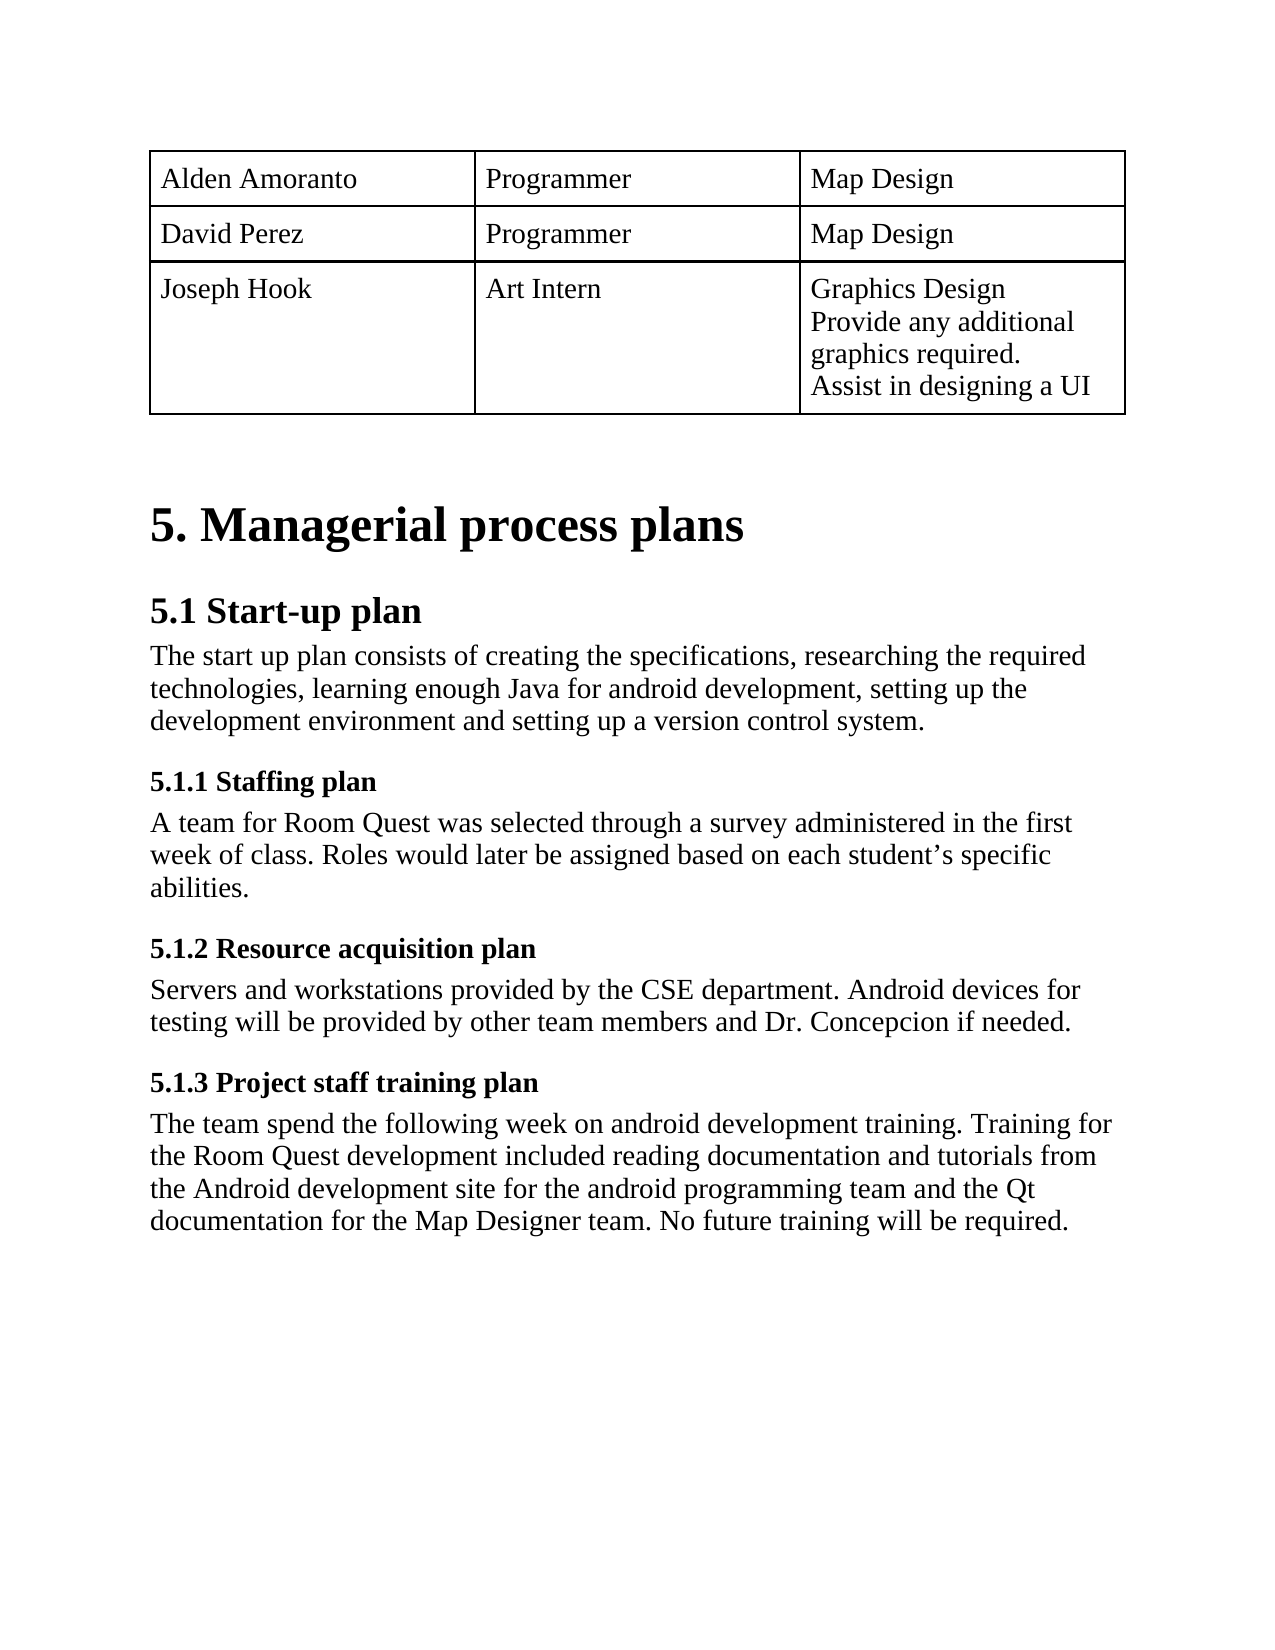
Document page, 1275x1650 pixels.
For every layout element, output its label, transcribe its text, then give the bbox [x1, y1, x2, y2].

table_cell Alden Amoranto [151, 152, 474, 205]
table_cell Programmer [476, 207, 799, 260]
table_cell Joseph Hook [151, 263, 474, 412]
text A team for Room Quest was selected through a survey administered in the first week of class. Roles would later be assigned based on each student’s specific abilities. [150, 806, 1125, 903]
text The start up plan consists of creating the specifications, researching the required technologies, learning enough Java for android development, setting up the development environment and setting up a version control system. [150, 640, 1125, 737]
table_cell Programmer [476, 152, 799, 205]
subtitle 5.1.3 Project staff training plan [150, 1067, 1125, 1099]
subtitle 5. Managerial process plans [150, 497, 1125, 552]
table_cell David Perez [151, 207, 474, 260]
table_cell Graphics Design Provide any additional graphics required. Assist in designing a UI [801, 263, 1124, 412]
text Servers and workstations provided by the CSE department. Android devices for testing will be provided by other team members and Dr. Concepcion if needed. [150, 973, 1125, 1038]
subtitle 5.1 Start-up plan [150, 590, 1125, 631]
subtitle 5.1.1 Staffing plan [150, 766, 1125, 798]
table_cell Map Design [801, 152, 1124, 205]
table_cell Map Design [801, 207, 1124, 260]
table_cell Art Intern [476, 263, 799, 412]
text The team spend the following week on android development training. Training for the Room Quest development included reading documentation and tutorials from the Android development site for the android programming team and the Qt documentation for the Map Designer team. No future training will be required. [150, 1107, 1125, 1237]
subtitle 5.1.2 Resource acquisition plan [150, 932, 1125, 965]
